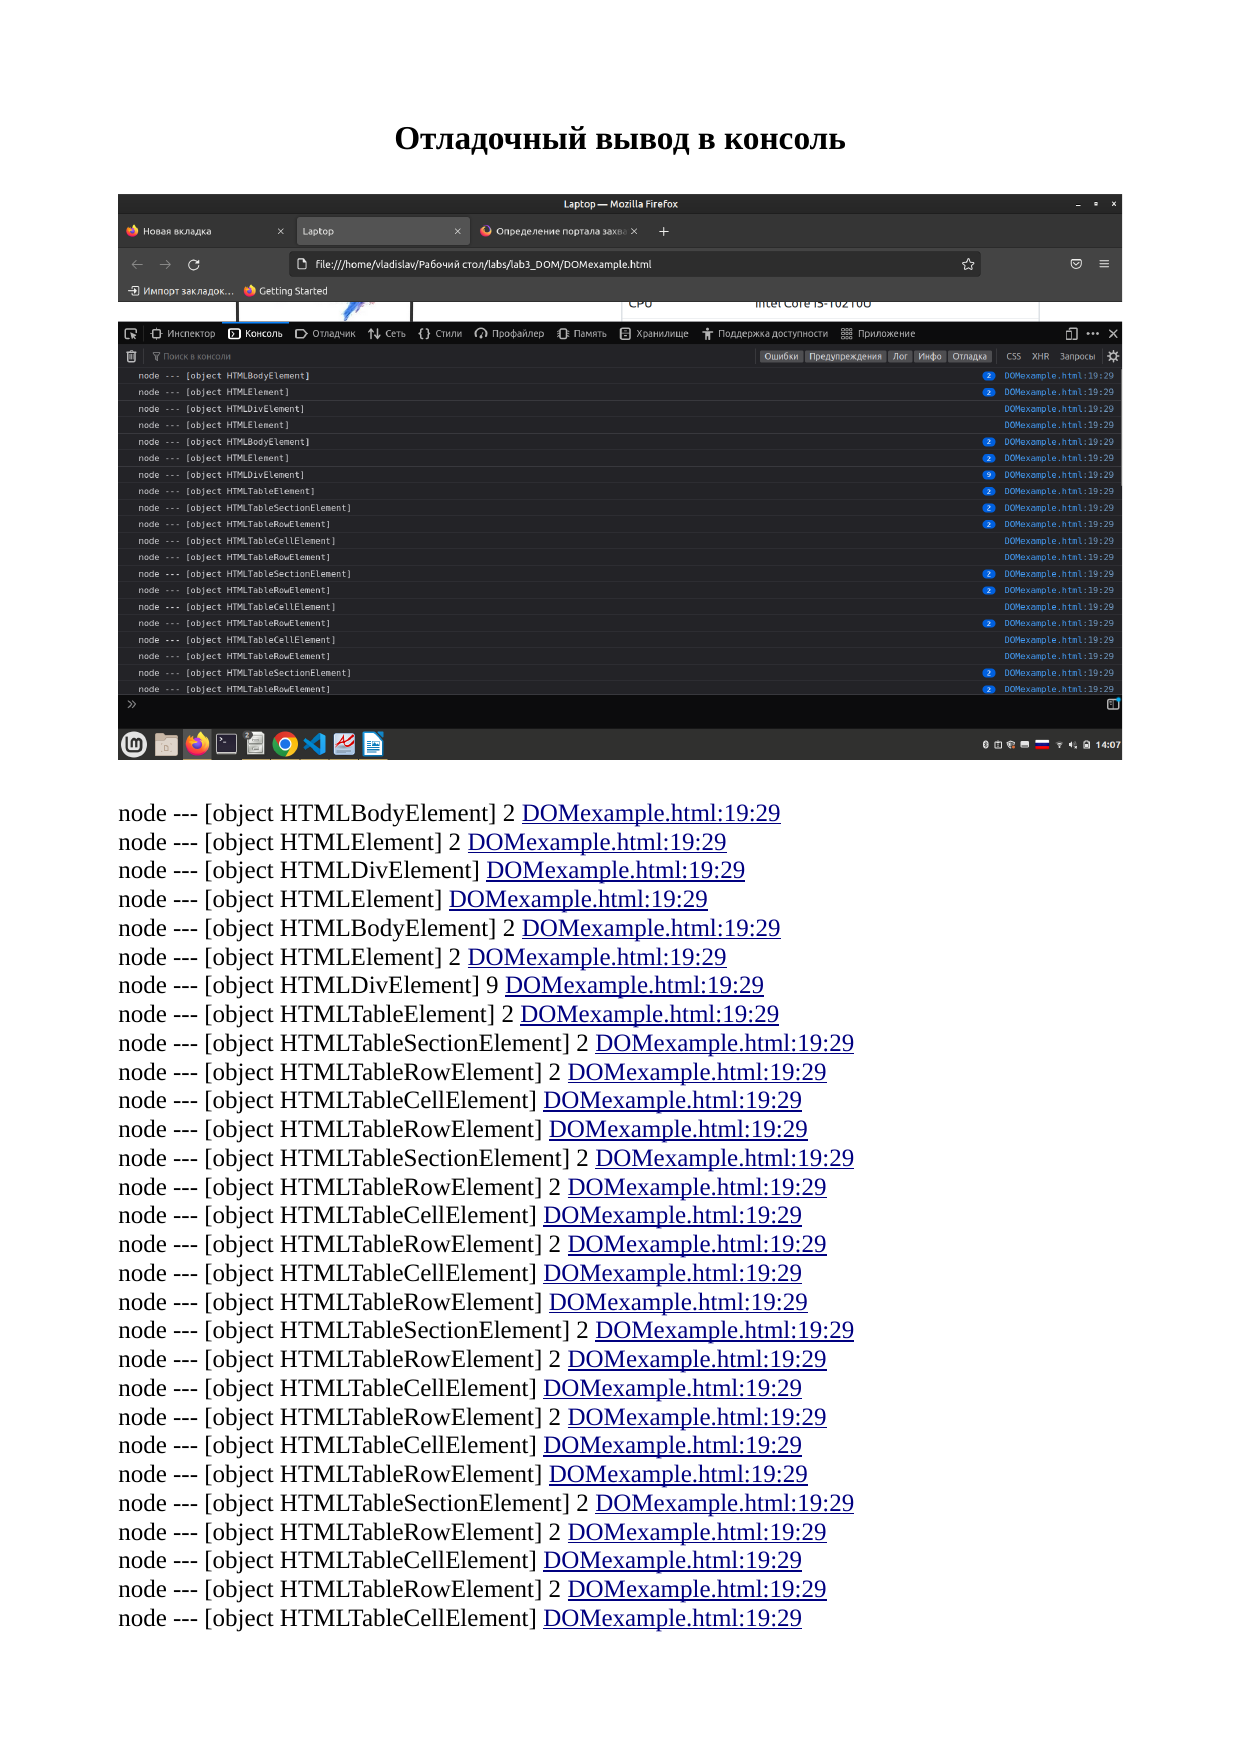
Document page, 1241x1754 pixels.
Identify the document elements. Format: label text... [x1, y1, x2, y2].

picture [118, 194, 1123, 760]
text node --- [object HTMLTableSectionElement] 2 DOMexample.html:19:29 [118, 1143, 1122, 1172]
text node --- [object HTMLBodyElement] 2 DOMexample.html:19:29 [118, 798, 1122, 827]
text node --- [object HTMLTableRowElement] 2 DOMexample.html:19:29 [118, 1574, 1122, 1603]
text node --- [object HTMLTableCellElement] DOMexample.html:19:29 [118, 1085, 1122, 1114]
text node --- [object HTMLTableCellElement] DOMexample.html:19:29 [118, 1258, 1122, 1287]
text node --- [object HTMLTableRowElement] 2 DOMexample.html:19:29 [118, 1172, 1122, 1200]
text node --- [object HTMLElement] DOMexample.html:19:29 [118, 884, 1122, 913]
text node --- [object HTMLTableSectionElement] 2 DOMexample.html:19:29 [118, 1488, 1122, 1517]
text node --- [object HTMLTableCellElement] DOMexample.html:19:29 [118, 1200, 1122, 1229]
text node --- [object HTMLTableSectionElement] 2 DOMexample.html:19:29 [118, 1315, 1122, 1344]
text node --- [object HTMLBodyElement] 2 DOMexample.html:19:29 [118, 913, 1122, 942]
text node --- [object HTMLTableCellElement] DOMexample.html:19:29 [118, 1373, 1122, 1402]
text node --- [object HTMLTableElement] 2 DOMexample.html:19:29 [118, 999, 1122, 1028]
text node --- [object HTMLTableRowElement] 2 DOMexample.html:19:29 [118, 1402, 1122, 1430]
text node --- [object HTMLElement] 2 DOMexample.html:19:29 [118, 827, 1122, 855]
text node --- [object HTMLElement] 2 DOMexample.html:19:29 [118, 942, 1122, 970]
text node --- [object HTMLTableRowElement] DOMexample.html:19:29 [118, 1459, 1122, 1488]
text node --- [object HTMLTableRowElement] DOMexample.html:19:29 [118, 1287, 1122, 1315]
text node --- [object HTMLDivElement] DOMexample.html:19:29 [118, 855, 1122, 884]
text Отладочный вывод в консоль [118, 118, 1122, 156]
text node --- [object HTMLTableRowElement] 2 DOMexample.html:19:29 [118, 1517, 1122, 1545]
text node --- [object HTMLDivElement] 9 DOMexample.html:19:29 [118, 970, 1122, 999]
text node --- [object HTMLTableRowElement] 2 DOMexample.html:19:29 [118, 1057, 1122, 1085]
text node --- [object HTMLTableRowElement] 2 DOMexample.html:19:29 [118, 1344, 1122, 1373]
text node --- [object HTMLTableRowElement] 2 DOMexample.html:19:29 [118, 1229, 1122, 1258]
text node --- [object HTMLTableCellElement] DOMexample.html:19:29 [118, 1545, 1122, 1574]
text node --- [object HTMLTableCellElement] DOMexample.html:19:29 [118, 1603, 1122, 1632]
text node --- [object HTMLTableRowElement] DOMexample.html:19:29 [118, 1114, 1122, 1143]
text node --- [object HTMLTableSectionElement] 2 DOMexample.html:19:29 [118, 1028, 1122, 1057]
text node --- [object HTMLTableCellElement] DOMexample.html:19:29 [118, 1430, 1122, 1459]
